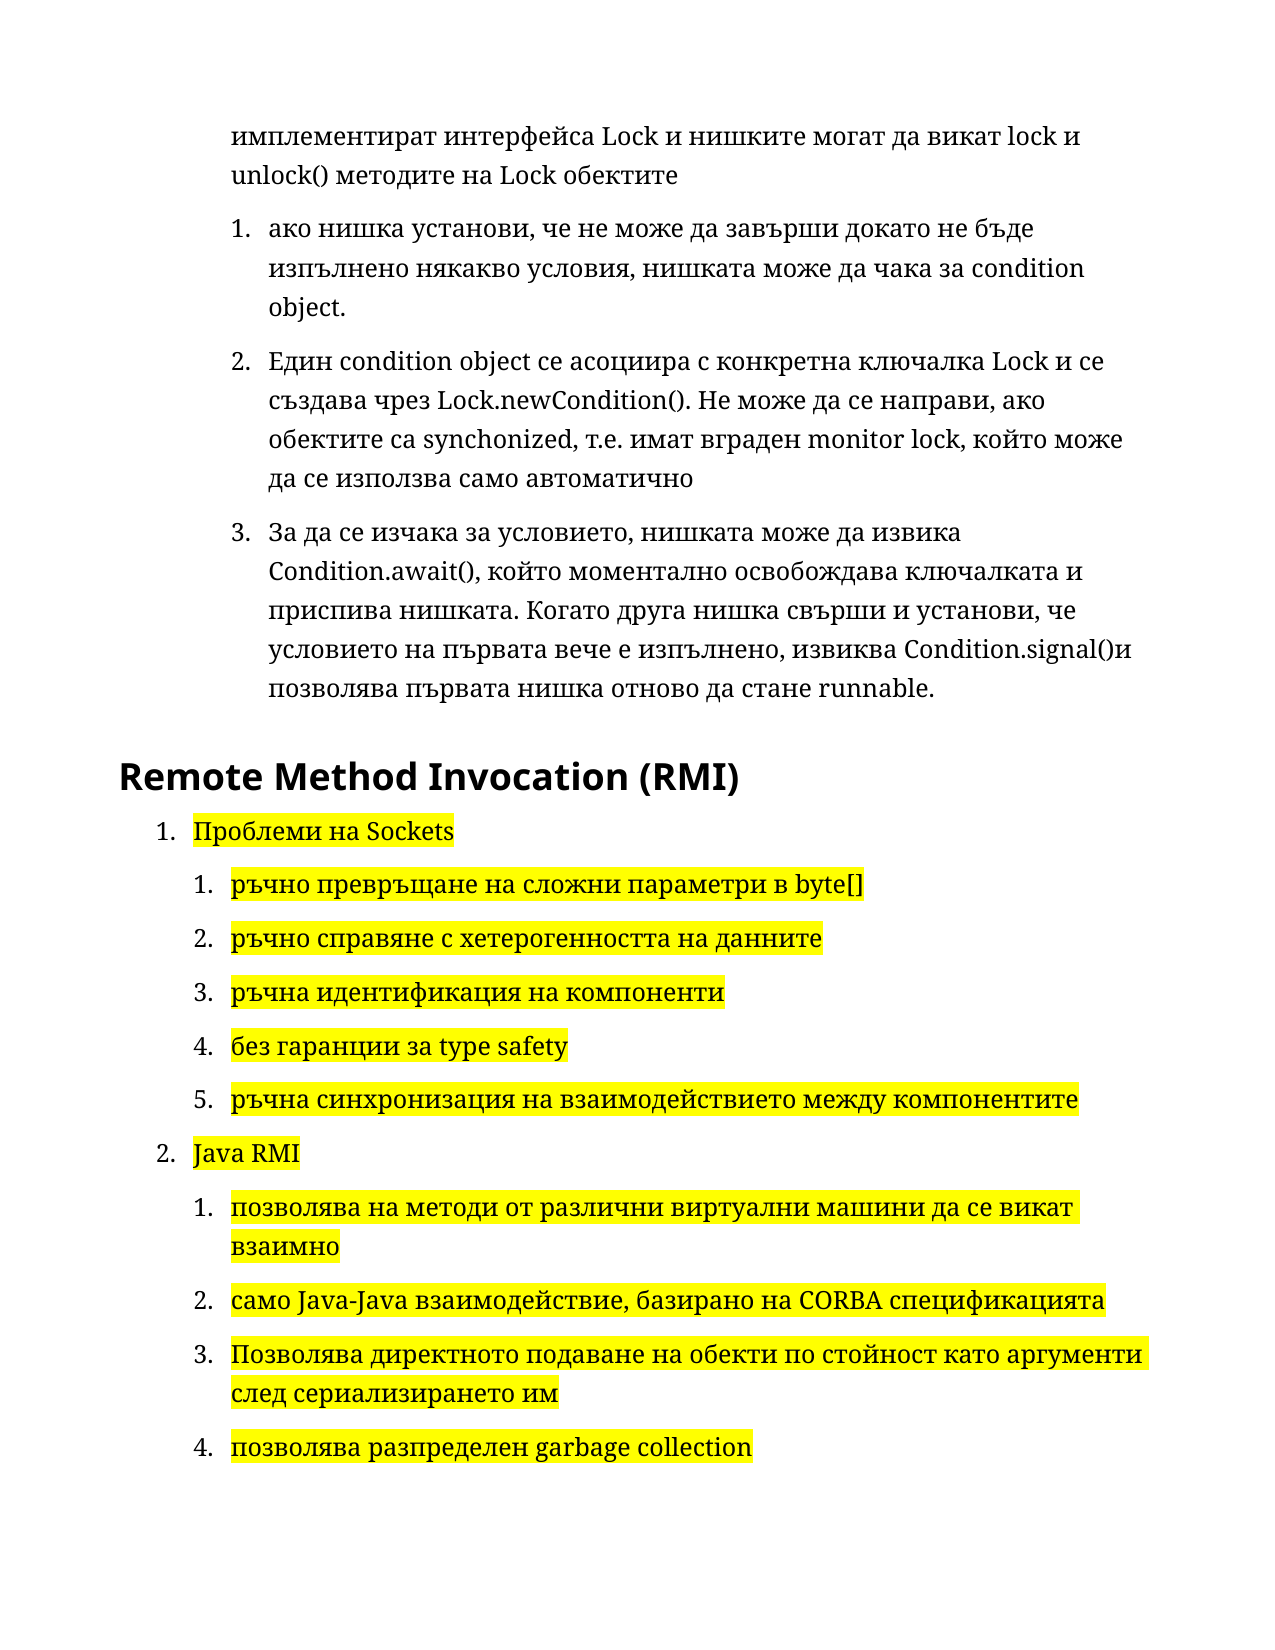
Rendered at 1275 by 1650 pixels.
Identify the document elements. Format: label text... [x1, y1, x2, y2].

subtitle Remote Method Invocation (RMI) [118, 750, 1157, 801]
list Проблеми на Sockets [156, 813, 1157, 847]
list ръчна идентификация на компоненти [193, 974, 1157, 1009]
list позволява разпределен garbage collection [193, 1429, 1157, 1463]
list Java RMI [156, 1136, 1157, 1170]
list Един condition object се асоциира с конкретна ключалка Lock и се създава чрез Lock.newCondition(). Не може да се направи, ако обектите са synchonized, т.е. имат вграден monitor lock, който може да се използва само автоматично [231, 343, 1157, 495]
list имплементират интерфейса Lock и нишките могат да викат lock и unlock() методите на Lock обектите [193, 118, 1157, 191]
list само Java-Java взаимодействие, базирано на CORBA спецификацията [193, 1282, 1157, 1317]
list За да се изчака за условието, нишката може да извика Condition.await(), който моментално освобождава ключалката и приспива нишката. Когато друга нишка свърши и установи, че условието на първата вече е изпълнено, извиква Condition.signal()и позволява първата нишка отново да стане runnable. [231, 514, 1157, 705]
list ако нишка установи, че не може да завърши докато не бъде изпълнено някакво условия, нишката може да чака за condition object. [231, 211, 1157, 323]
list ръчно справяне с хетерогенността на данните [193, 921, 1157, 955]
list без гаранции за type safety [193, 1028, 1157, 1062]
list ръчно превръщане на сложни параметри в byte[] [193, 867, 1157, 901]
list позволява на методи от различни виртуални машини да се викат взаимно [193, 1189, 1157, 1263]
list Позволява директното подаване на обекти по стойност като аргументи след сериализирането им [193, 1336, 1157, 1409]
list ръчна синхронизация на взаимодействието между компонентите [193, 1082, 1157, 1116]
